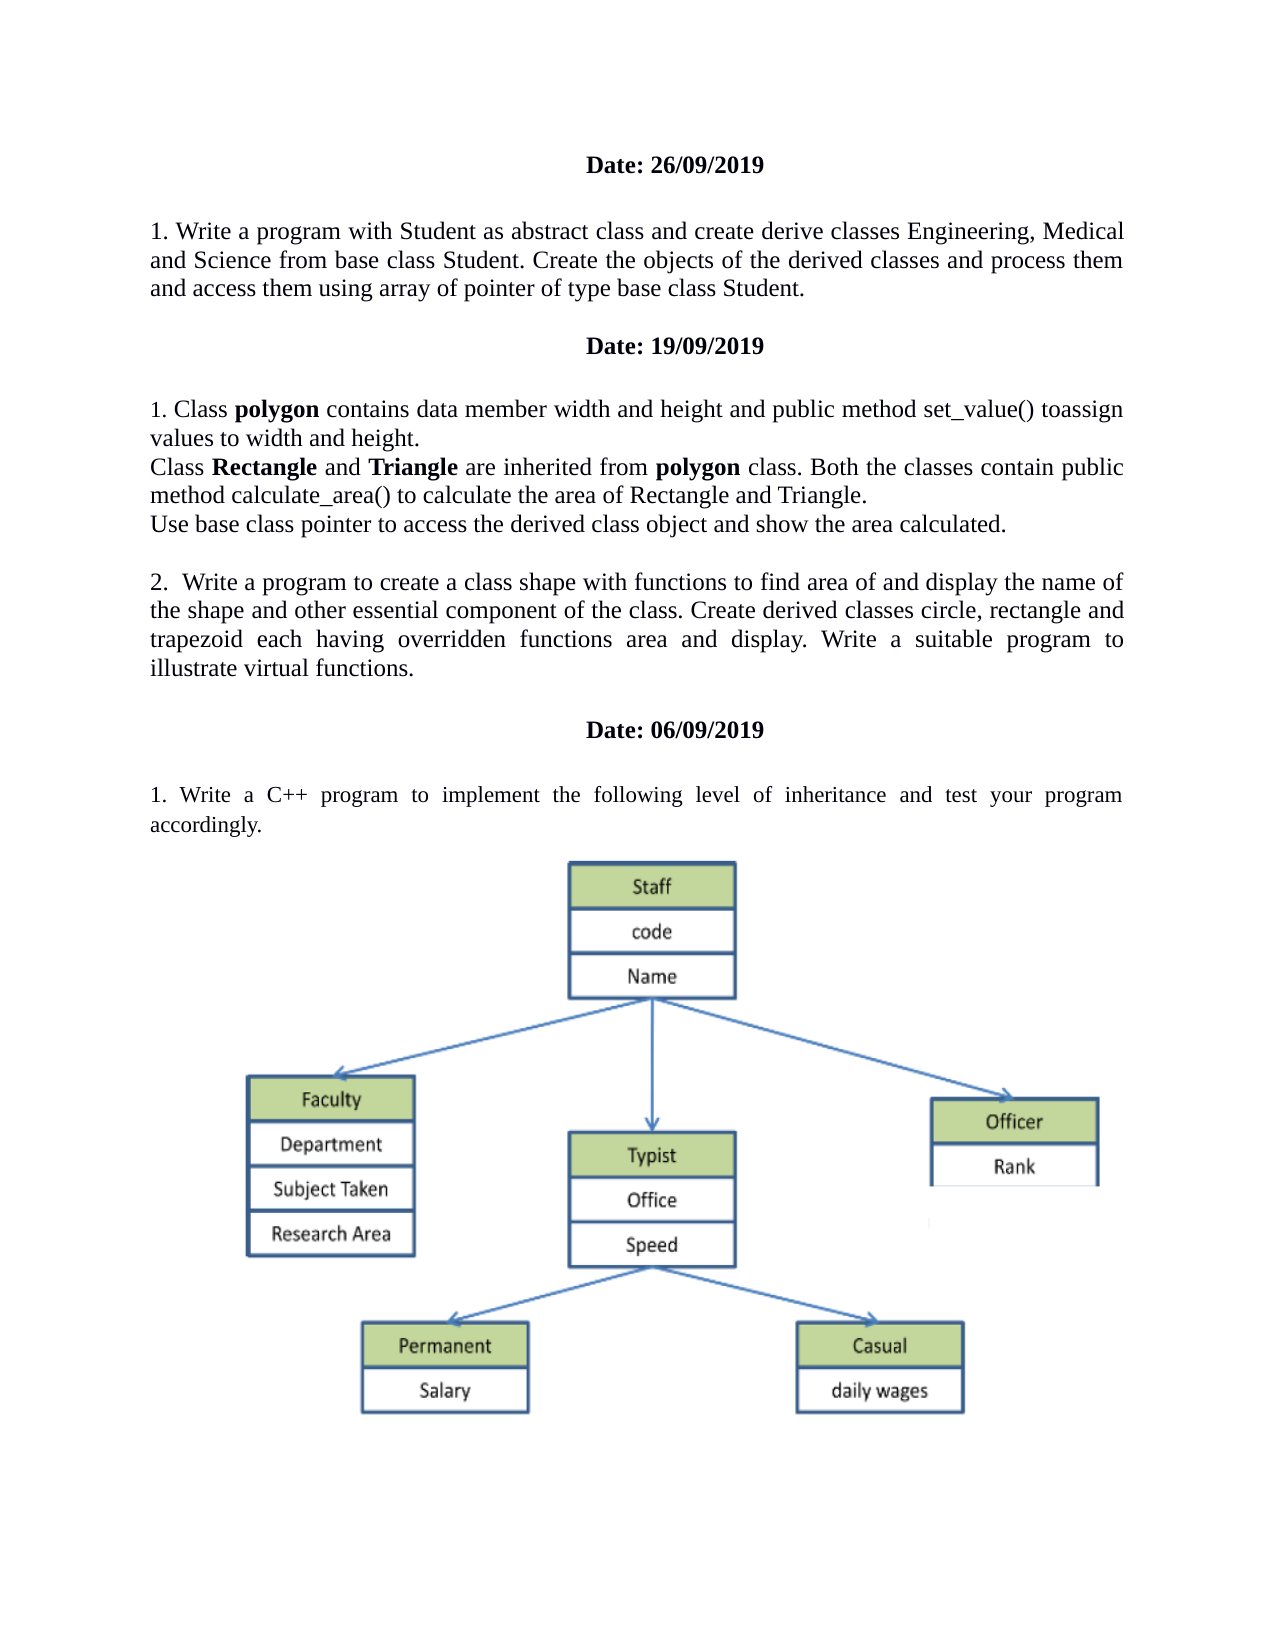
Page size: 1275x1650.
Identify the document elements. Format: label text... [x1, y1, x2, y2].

text 2. Write a program to create a class shape with functions to find area of and display the name of the shape and other essential component of the class. Create derived classes circle, rectangle and trapezoid each having overridden functions area and display. Write a suitable program to illustrate virtual functions. [150, 567, 1125, 682]
text Use base class pointer to access the derived class object and show the area calculated. [150, 509, 1125, 538]
text Date: 26/09/2019 [225, 150, 1125, 179]
text Date: 06/09/2019 [225, 715, 1125, 743]
text 1. Class polygon contains data member width and height and public method set_value() toassign values to width and height. [150, 394, 1125, 452]
text 1. Write a C++ program to implement the following level of inheritance and test your program accordingly. [150, 781, 1125, 837]
text 1. Write a program with Student as abstract class and create derive classes Engineering, Medical and Science from base class Student. Create the objects of the derived classes and process them and access them using array of pointer of type base class Student. [150, 216, 1125, 302]
text Class Rectangle and Triangle are inherited from polygon class. Both the classes contain public method calculate_area() to calculate the area of Rectangle and Triangle. [150, 452, 1125, 509]
picture [150, 841, 1124, 1440]
text Date: 19/09/2019 [225, 331, 1125, 360]
